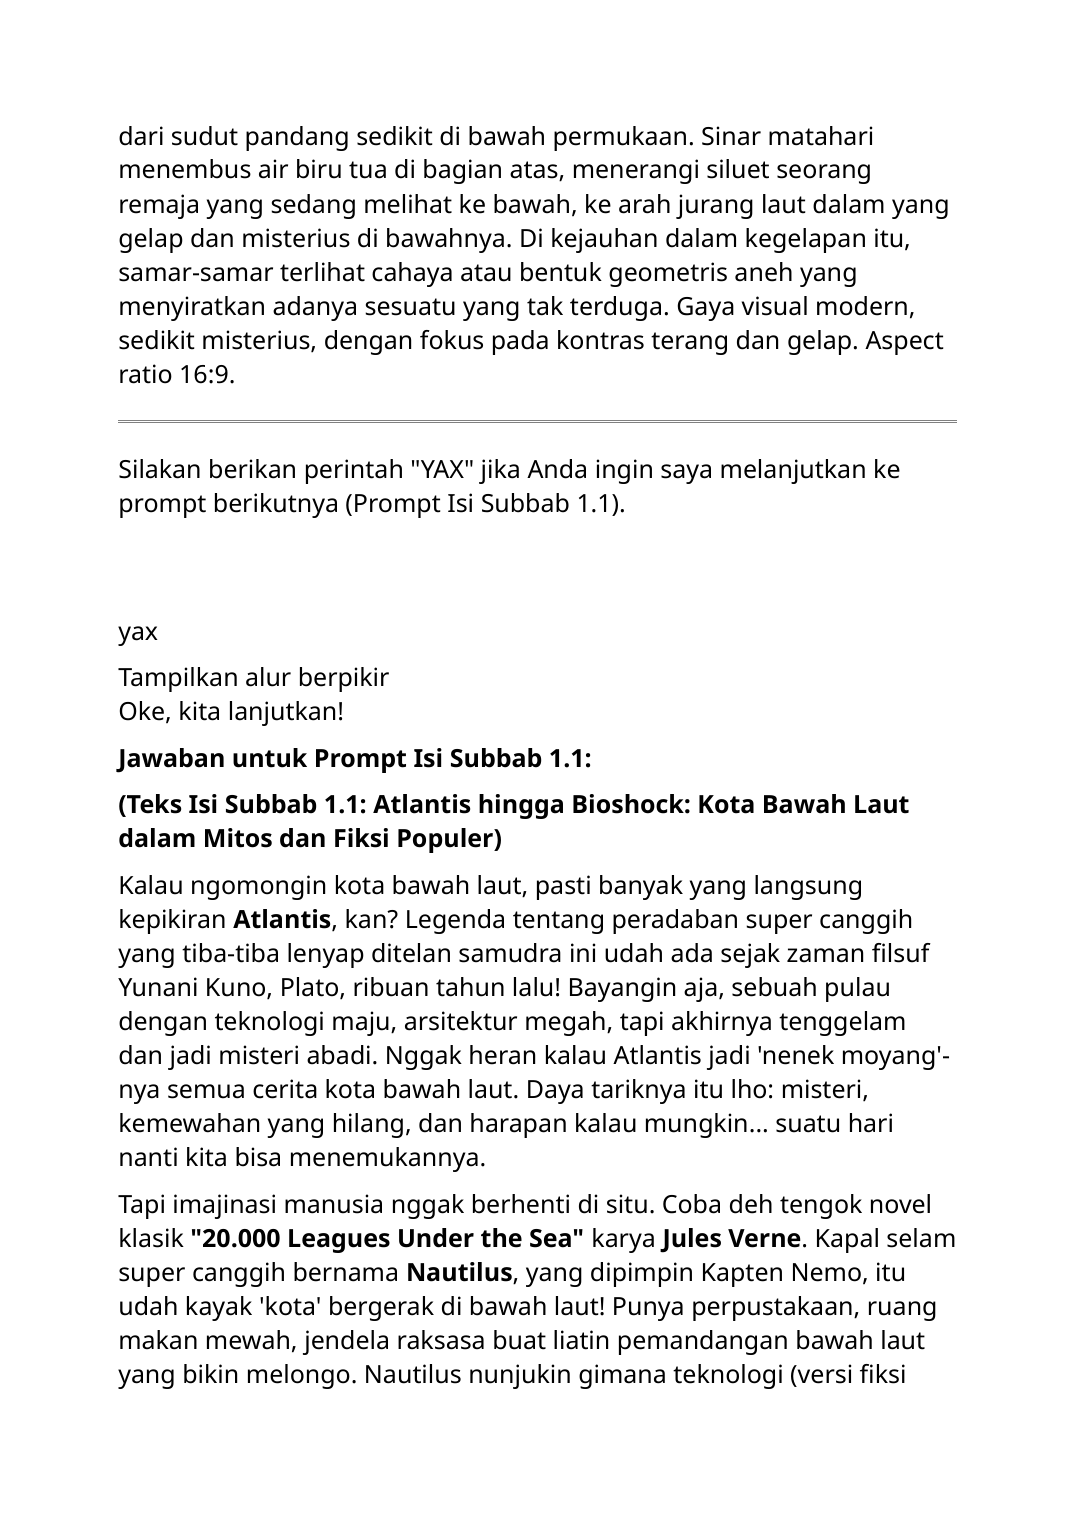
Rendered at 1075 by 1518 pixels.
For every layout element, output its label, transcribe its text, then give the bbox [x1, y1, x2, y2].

text Jawaban untuk Prompt Isi Subbab 1.1: [118, 740, 957, 774]
text Tampilkan alur berpikir [118, 660, 957, 694]
text Tapi imajinasi manusia nggak berhenti di situ. Coba deh tengok novel klasik "20.000 Leagues Under the Sea" karya Jules Verne. Kapal selam super canggih bernama Nautilus, yang dipimpin Kapten Nemo, itu udah kayak 'kota' bergerak di bawah laut! Punya perpustakaan, ruang makan mewah, jendela raksasa buat liatin pemandangan bawah laut yang bikin melongo. Nautilus nunjukin gimana teknologi (versi fiksi [118, 1187, 957, 1391]
text Oke, kita lanjutkan! [118, 694, 957, 728]
text Silakan berikan perintah "YAX" jika Anda ingin saya melanjutkan ke prompt berikutnya (Prompt Isi Subbab 1.1). [118, 452, 957, 520]
text (Teks Isi Subbab 1.1: Atlantis hingga Bioshock: Kota Bawah Laut dalam Mitos dan Fiksi Populer) [118, 787, 957, 855]
text Kalau ngomongin kota bawah laut, pasti banyak yang langsung kepikiran Atlantis, kan? Legenda tentang peradaban super canggih yang tiba-tiba lenyap ditelan samudra ini udah ada sejak zaman filsuf Yunani Kuno, Plato, ribuan tahun lalu! Bayangin aja, sebuah pulau dengan teknologi maju, arsitektur megah, tapi akhirnya tenggelam dan jadi misteri abadi. Nggak heran kalau Atlantis jadi 'nenek moyang'-nya semua cerita kota bawah laut. Daya tariknya itu lho: misteri, kemewahan yang hilang, dan harapan kalau mungkin... suatu hari nanti kita bisa menemukannya. [118, 868, 957, 1174]
text yax [118, 613, 957, 647]
text dari sudut pandang sedikit di bawah permukaan. Sinar matahari menembus air biru tua di bagian atas, menerangi siluet seorang remaja yang sedang melihat ke bawah, ke arah jurang laut dalam yang gelap dan misterius di bawahnya. Di kejauhan dalam kegelapan itu, samar-samar terlihat cahaya atau bentuk geometris aneh yang menyiratkan adanya sesuatu yang tak terduga. Gaya visual modern, sedikit misterius, dengan fokus pada kontras terang dan gelap. Aspect ratio 16:9. [118, 118, 957, 391]
